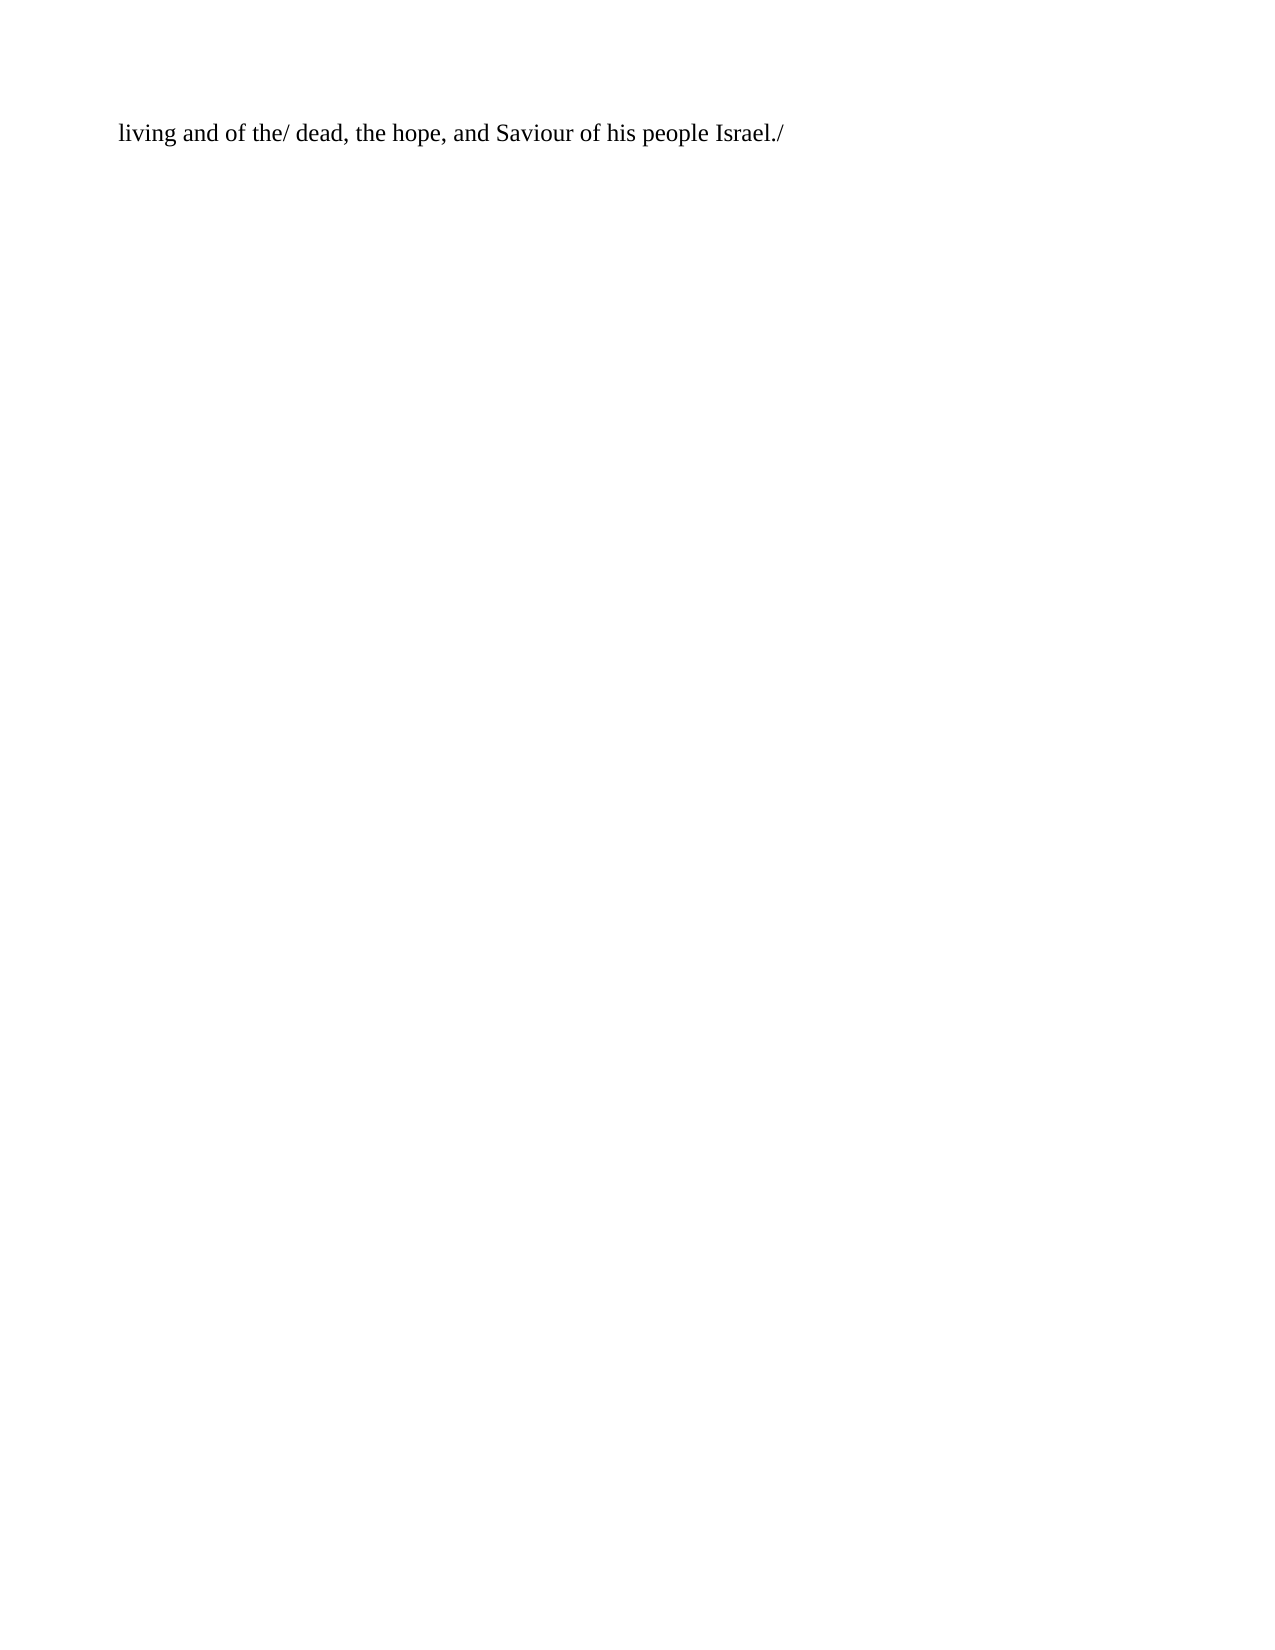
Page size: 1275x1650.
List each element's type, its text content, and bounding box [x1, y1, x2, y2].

text living and of the/ dead, the hope, and Saviour of his people Israel./ [118, 118, 1157, 147]
